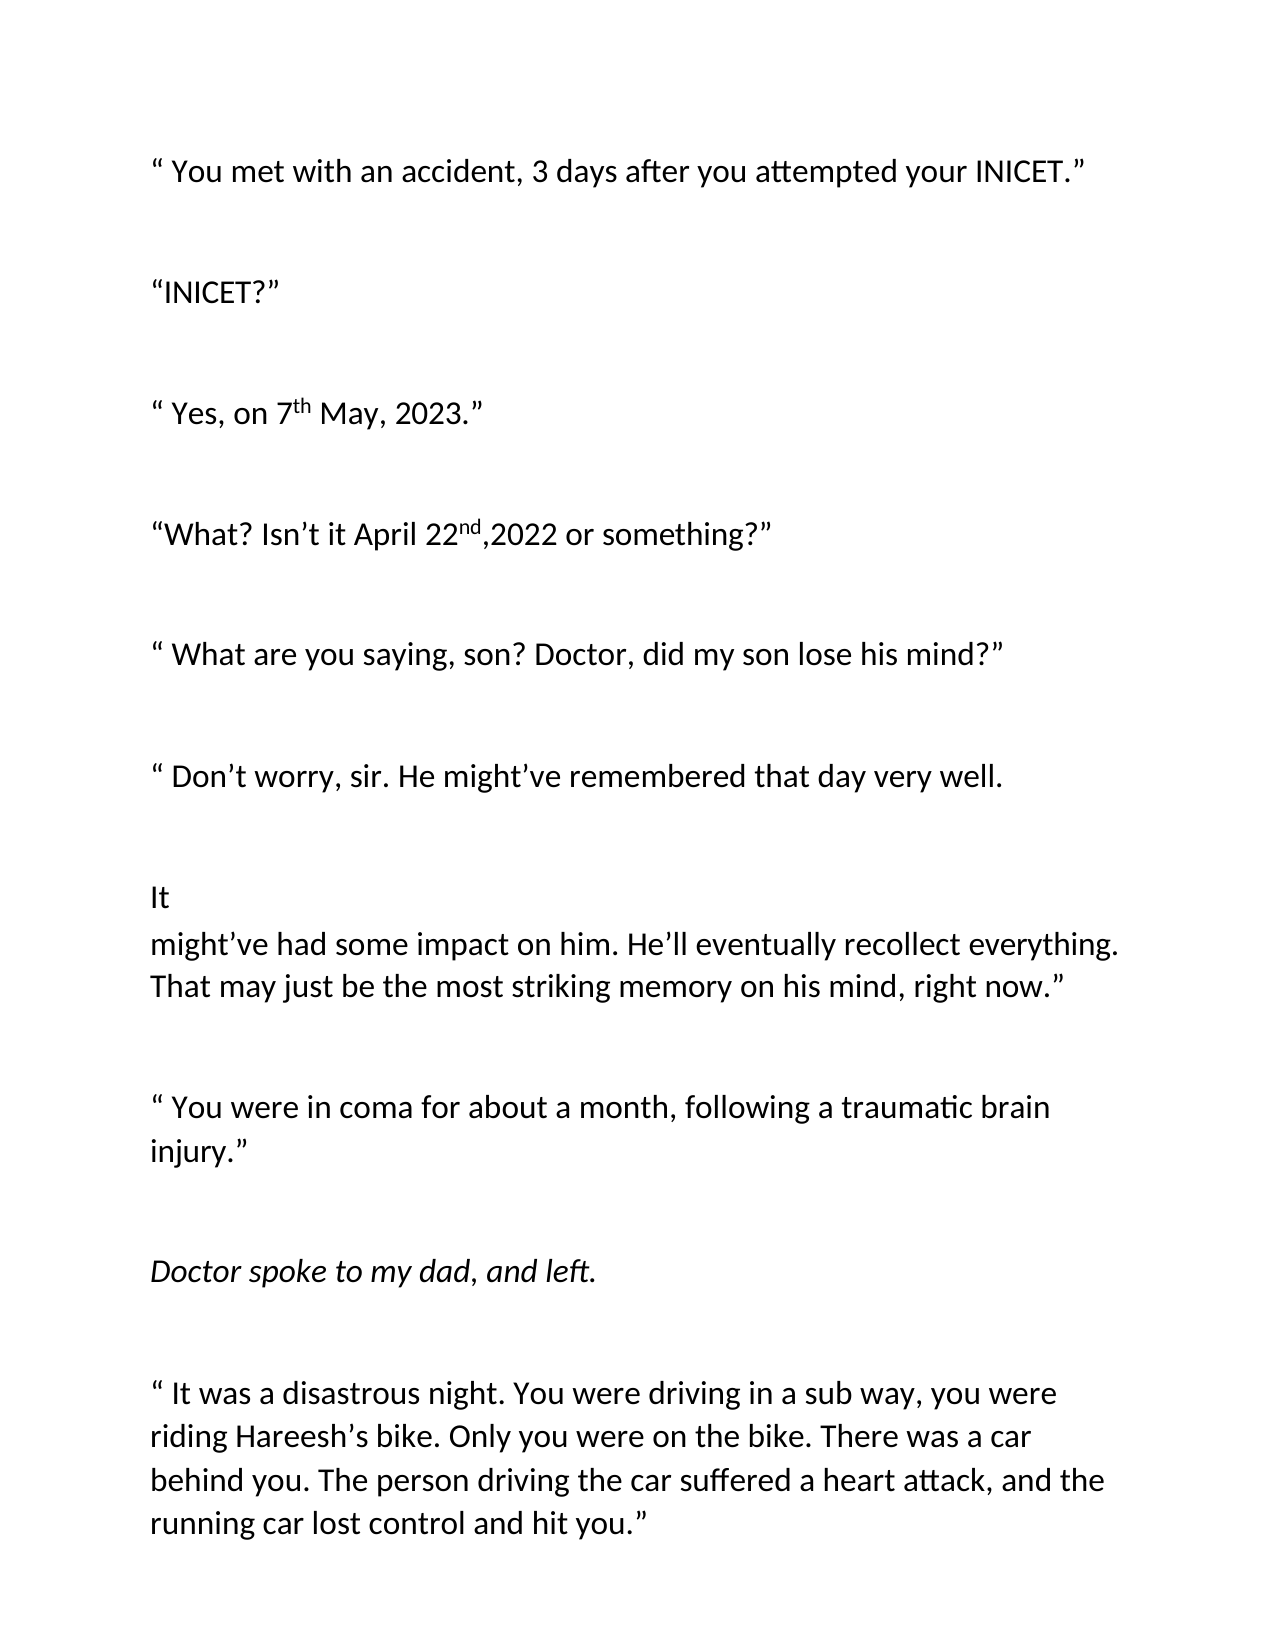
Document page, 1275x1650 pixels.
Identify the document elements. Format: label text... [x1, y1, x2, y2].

text “ You were in coma for about a month, following a traumatic brain injury.” [150, 1086, 1120, 1171]
text “ What are you saying, son? Doctor, did my son lose his mind?” “ Don’t worry, sir. He might’ve remembered that day very well. It [150, 568, 1021, 933]
text “ You met with an accident, 3 days after you attempted your INICET.” “INICET?” [150, 150, 1162, 312]
text Doctor spoke to my dad, and left. [150, 1250, 1162, 1291]
text “ Yes, on 7th May, 2023.” [150, 392, 1162, 432]
text “ It was a disastrous night. You were driving in a sub way, you were riding Hareesh’s bike. Only you were on the bike. There was a car behind you. The person driving the car suffered a heart attack, and the running car lost control and hit you.” [150, 1372, 1120, 1543]
text That may just be the most striking memory on his mind, right now.” [150, 965, 1162, 1006]
text might’ve had some impact on him. He’ll eventually recollect everything. [150, 933, 1162, 961]
text “What? Isn’t it April 22nd,2022 or something?” [150, 513, 1162, 554]
